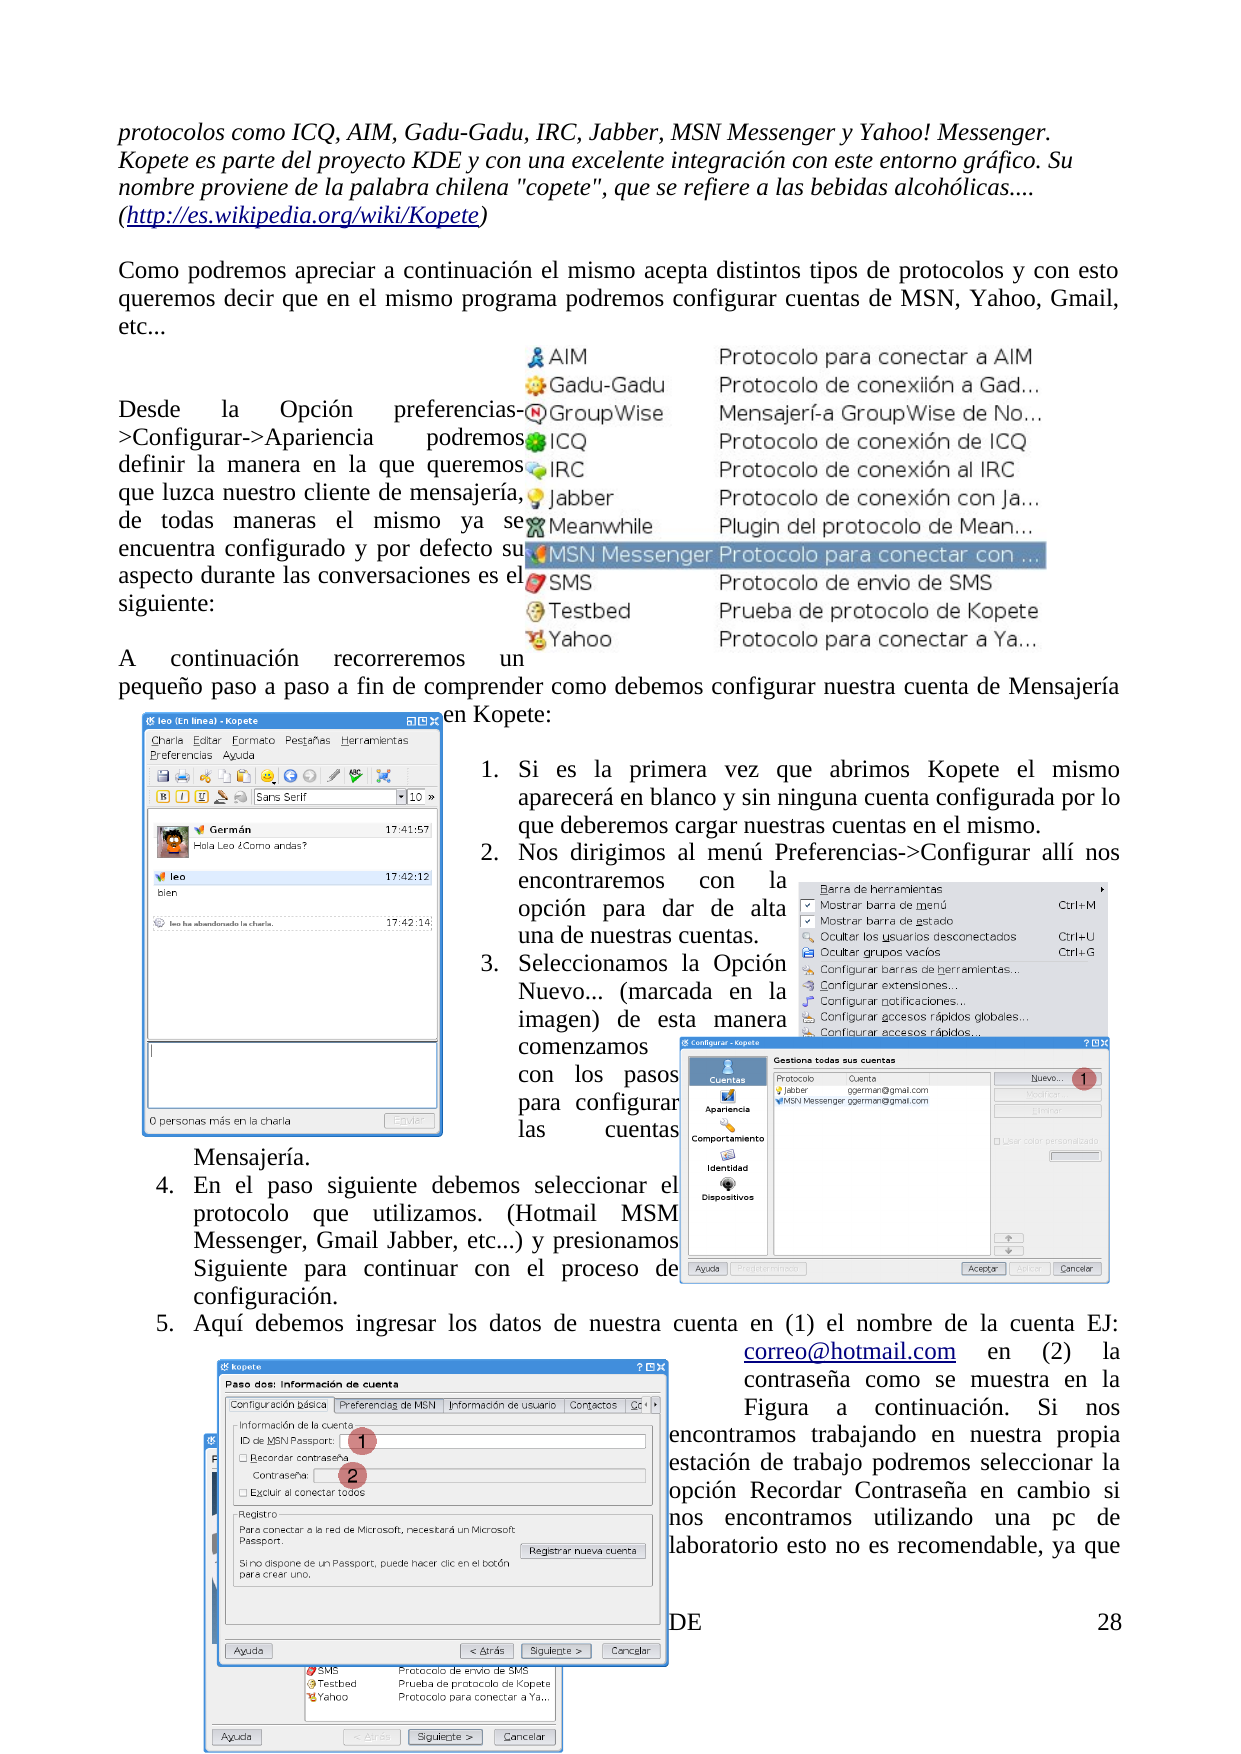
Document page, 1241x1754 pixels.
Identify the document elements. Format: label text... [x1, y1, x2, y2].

picture [203, 1331, 669, 1754]
text protocolos como ICQ, AIM, Gadu-Gadu, IRC, Jabber, MSN Messenger y Yahoo! Messenger. Kopete es parte del proyecto KDE y con una excelente integración con este entorno gráfico. Su nombre proviene de la palabra chilena "copete", que se refiere a las bebidas alcohólicas.... (http://es.wikipedia.org/wiki/Kopete) [118, 118, 1122, 229]
text Desde la Opción preferencias->Configurar->Apariencia podremos definir la manera en la que queremos que luzca nuestro cliente de mensajería, de todas maneras el mismo ya se encuentra configurado y por defecto su aspecto durante las conversaciones es el siguiente: [118, 395, 524, 617]
picture [524, 345, 1047, 653]
picture [708, 882, 1111, 1285]
text A continuación recorreremos un pequeño paso a paso a fin de comprender como debemos configurar nuestra cuenta de Mensajería en Kopete: [118, 644, 1121, 728]
list Aquí debemos ingresar los datos de nuestra cuenta en (1) el nombre de la cuenta EJ: correo@hotmail.com en (2) la contraseña como se muestra en la Figura a continuación. Si nos encontramos trabajando en nuestra propia estación de trabajo podremos seleccionar la opción Recordar Contraseña en cambio si nos encontramos utilizando una pc de laboratorio esto no es recomendable, ya que nuestra cuenta quedará configurada en la máquina para la próxima vez que alguien la abra. [156, 1282, 1121, 1559]
list Nos dirigimos al menú Preferencias->Configurar allí nos encontraremos con la opción para dar de alta una de nuestras cuentas. [443, 838, 1121, 949]
list En el paso siguiente debemos seleccionar el protocolo que utilizamos. (Hotmail MSM Messenger, Gmail Jabber, etc...) y presionamos Siguiente para continuar con el proceso de configuración. [156, 1143, 708, 1282]
text Como podremos apreciar a continuación el mismo acepta distintos tipos de protocolos y con esto queremos decir que en el mismo programa podremos configurar cuentas de MSN, Yahoo, Gmail, etc... [118, 257, 1121, 340]
list Seleccionamos la Opción Nuevo... (marcada en la imagen) de esta manera comenzamos con los pasos para configurar las cuentas Mensajería. [156, 949, 798, 1143]
text [1047, 395, 1121, 617]
picture [141, 712, 443, 1137]
list Si es la primera vez que abrimos Kopete el mismo aparecerá en blanco y sin ninguna cuenta configurada por lo que deberemos cargar nuestras cuentas en el mismo. [443, 755, 1121, 838]
